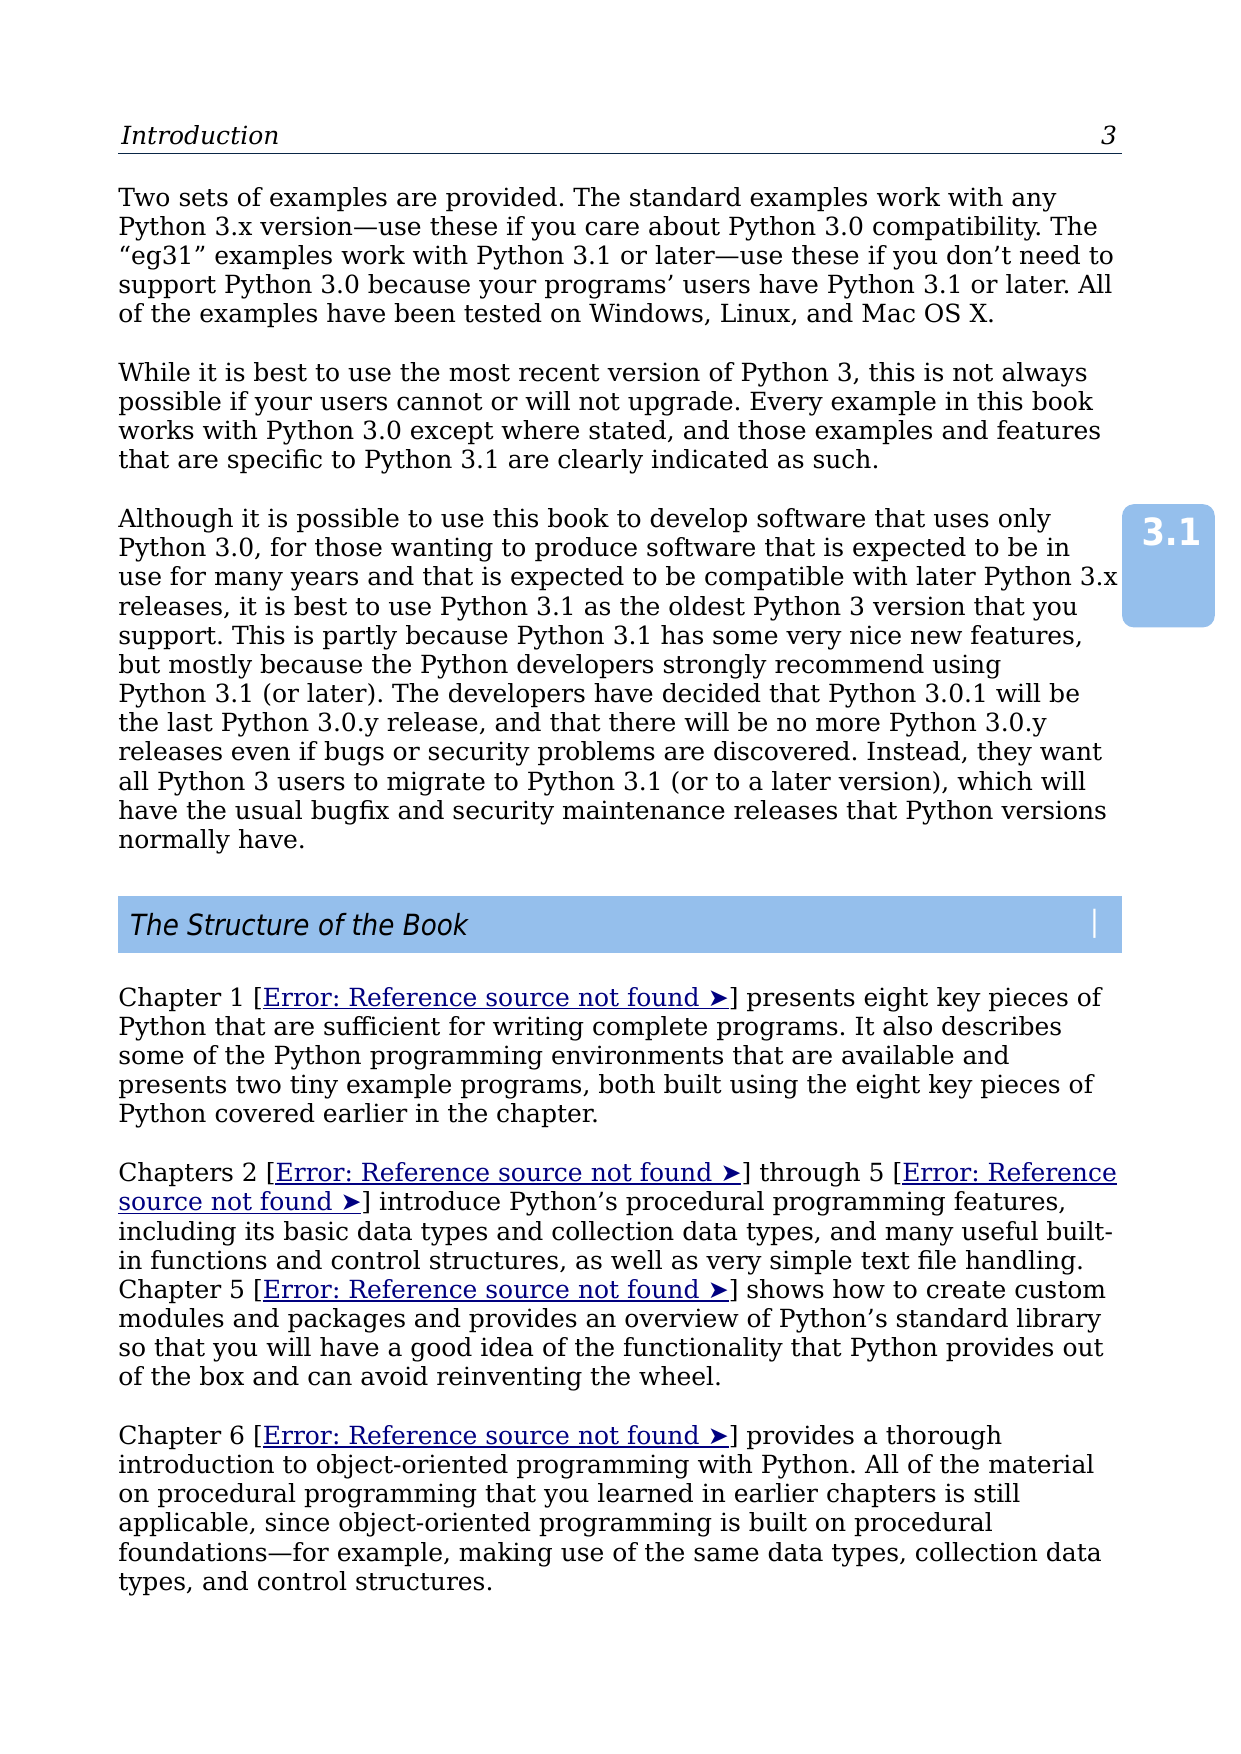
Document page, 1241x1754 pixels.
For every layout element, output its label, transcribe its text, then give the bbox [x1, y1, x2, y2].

text | [1081, 905, 1098, 939]
text Chapter 1 [Error: Reference source not found ➤] presents eight key pieces of Python that are sufficient for writing complete programs. It also describes some of the Python programming environments that are available and presents two tiny example programs, both built using the eight key pieces of Python covered earlier in the chapter. [118, 983, 1122, 1129]
subtitle The Structure of the Book [118, 896, 1122, 953]
text While it is best to use the most recent version of Python 3, this is not always possible if your users cannot or will not upgrade. Every example in this book works with Python 3.0 except where stated, and those examples and features that are specific to Python 3.1 are clearly indicated as such. [118, 358, 1122, 475]
text Chapters 2 [Error: Reference source not found ➤] through 5 [Error: Reference source not found ➤] introduce Python’s procedural programming features, including its basic data types and collection data types, and many useful built-in functions and control structures, as well as very simple text file handling. Chapter 5 [Error: Reference source not found ➤] shows how to create custom modules and packages and provides an overview of Python’s standard library so that you will have a good idea of the functionality that Python provides out of the box and can avoid reinventing the wheel. [118, 1158, 1122, 1392]
text Two sets of examples are provided. The standard examples work with any Python 3.x version—use these if you care about Python 3.0 compatibility. The “eg31” examples work with Python 3.1 or later—use these if you don’t need to support Python 3.0 because your programs’ users have Python 3.1 or later. All of the examples have been tested on Windows, Linux, and Mac OS X. [118, 183, 1122, 328]
text Chapter 6 [Error: Reference source not found ➤] provides a thorough introduction to object-oriented programming with Python. All of the material on procedural programming that you learned in earlier chapters is still applicable, since object-oriented programming is built on procedural foundations—for example, making use of the same data types, collection data types, and control structures. [118, 1421, 1122, 1596]
text Although it is possible to use this book to develop software that uses only Python 3.0, for those wanting to produce software that is expected to be in use for many years and that is expected to be compatible with later Python 3.x releases, it is best to use Python 3.1 as the oldest Python 3 version that you support. This is partly because Python 3.1 has some very nice new features, but mostly because the Python developers strongly recommend using Python 3.1 (or later). The developers have decided that Python 3.0.1 will be the last Python 3.0.y release, and that there will be no more Python 3.0.y releases even if bugs or security problems are discovered. Instead, they want all Python 3 users to migrate to Python 3.1 (or to a later version), which will have the usual bugfix and security maintenance releases that Python versions normally have. [118, 504, 1122, 854]
